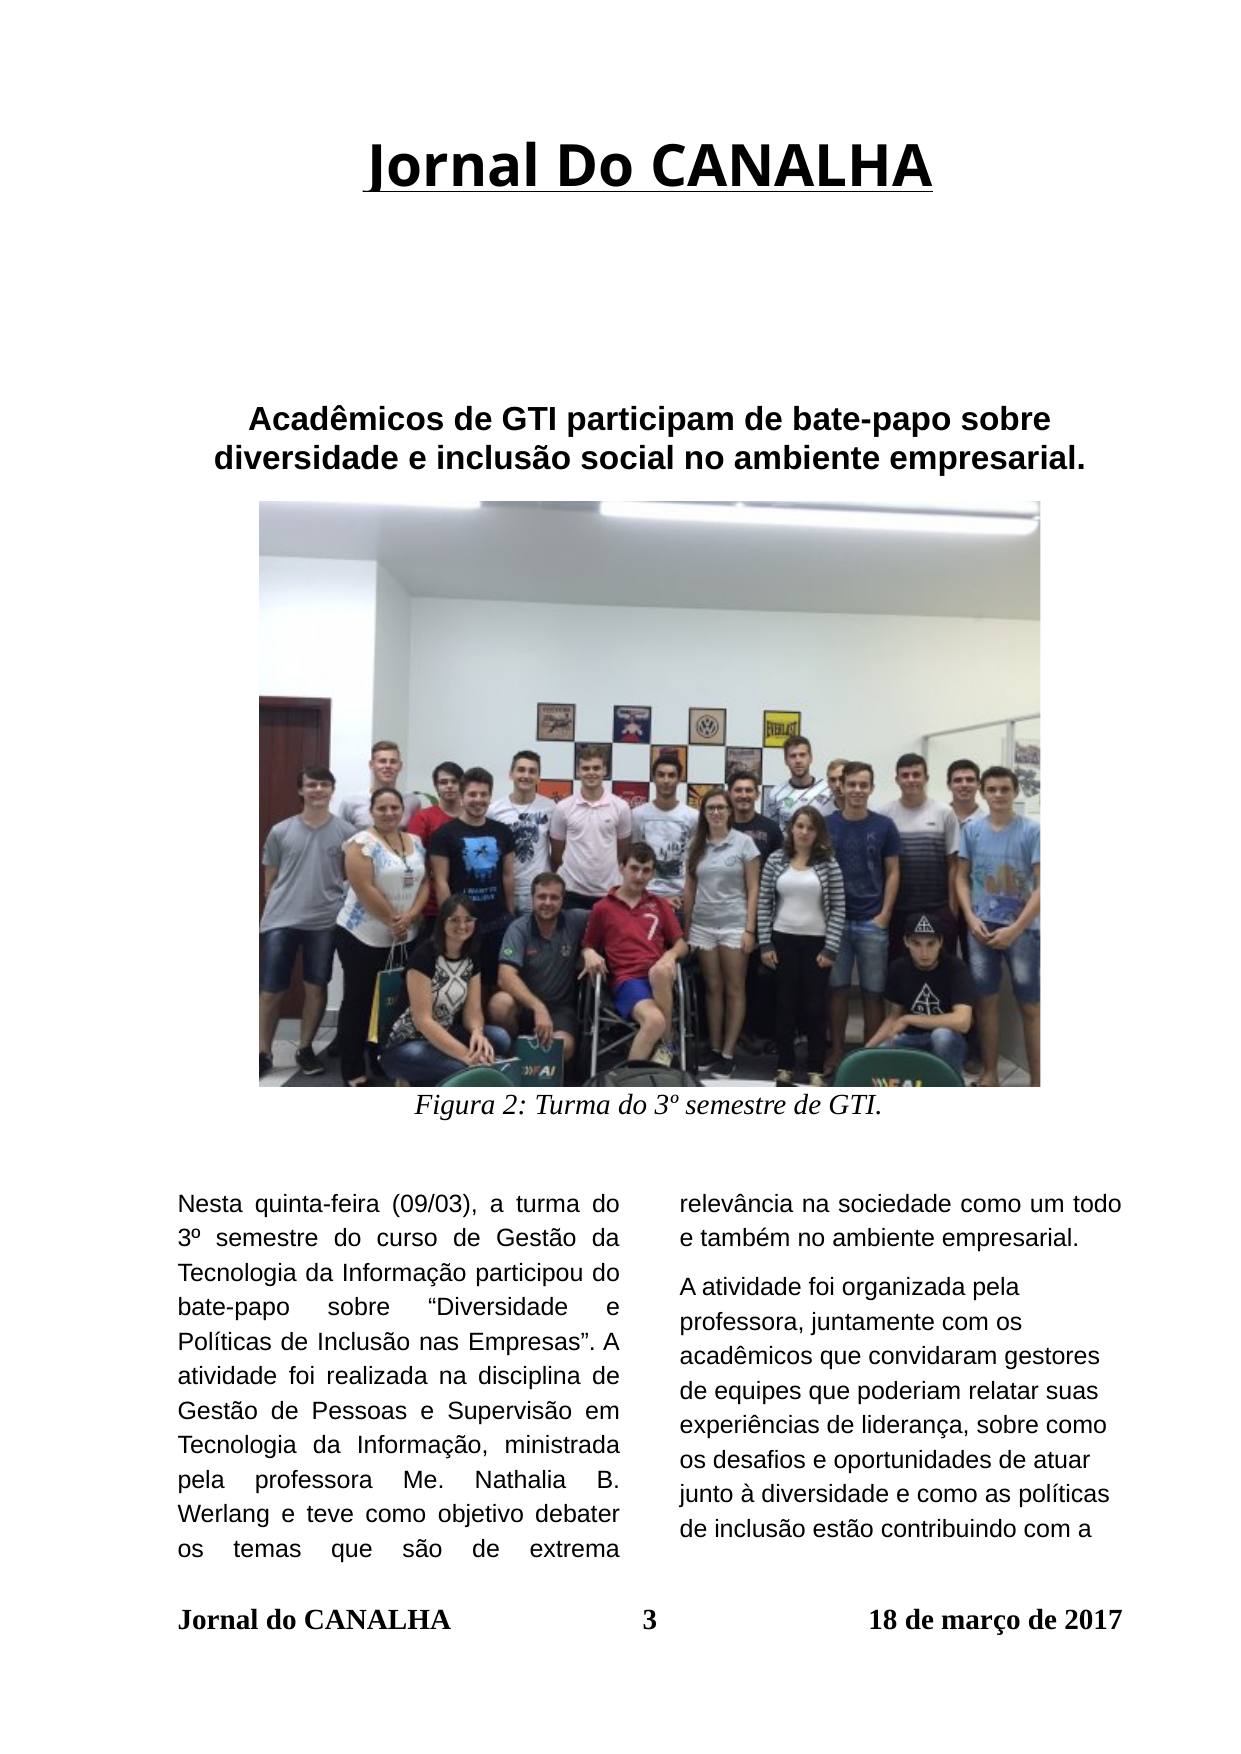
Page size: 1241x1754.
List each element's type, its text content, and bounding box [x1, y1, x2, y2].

text A atividade foi organizada pela professora, juntamente com os acadêmicos que convidaram gestores de equipes que poderiam relatar suas experiências de liderança, sobre como os desafios e oportunidades de atuar junto à diversidade e como as políticas de inclusão estão contribuindo com a [679, 1272, 1122, 1542]
text relevância na sociedade como um todo e também no ambiente empresarial. [679, 1189, 1122, 1252]
subtitle Acadêmicos de GTI participam de bate-papo sobre diversidade e inclusão social no ambiente empresarial. [177, 399, 1122, 476]
text Nesta quinta-feira (09/03), a turma do 3º semestre do curso de Gestão da Tecnologia da Informação participou do bate-papo sobre “Diversidade e Políticas de Inclusão nas Empresas”. A atividade foi realizada na disciplina de Gestão de Pessoas e Supervisão em Tecnologia da Informação, ministrada pela professora Me. Nathalia B. Werlang e teve como objetivo debater os temas que são de extrema [177, 1189, 620, 1562]
text Figura 2: Turma do 3º semestre de GTI. [259, 1087, 1040, 1121]
picture [259, 501, 1041, 1087]
